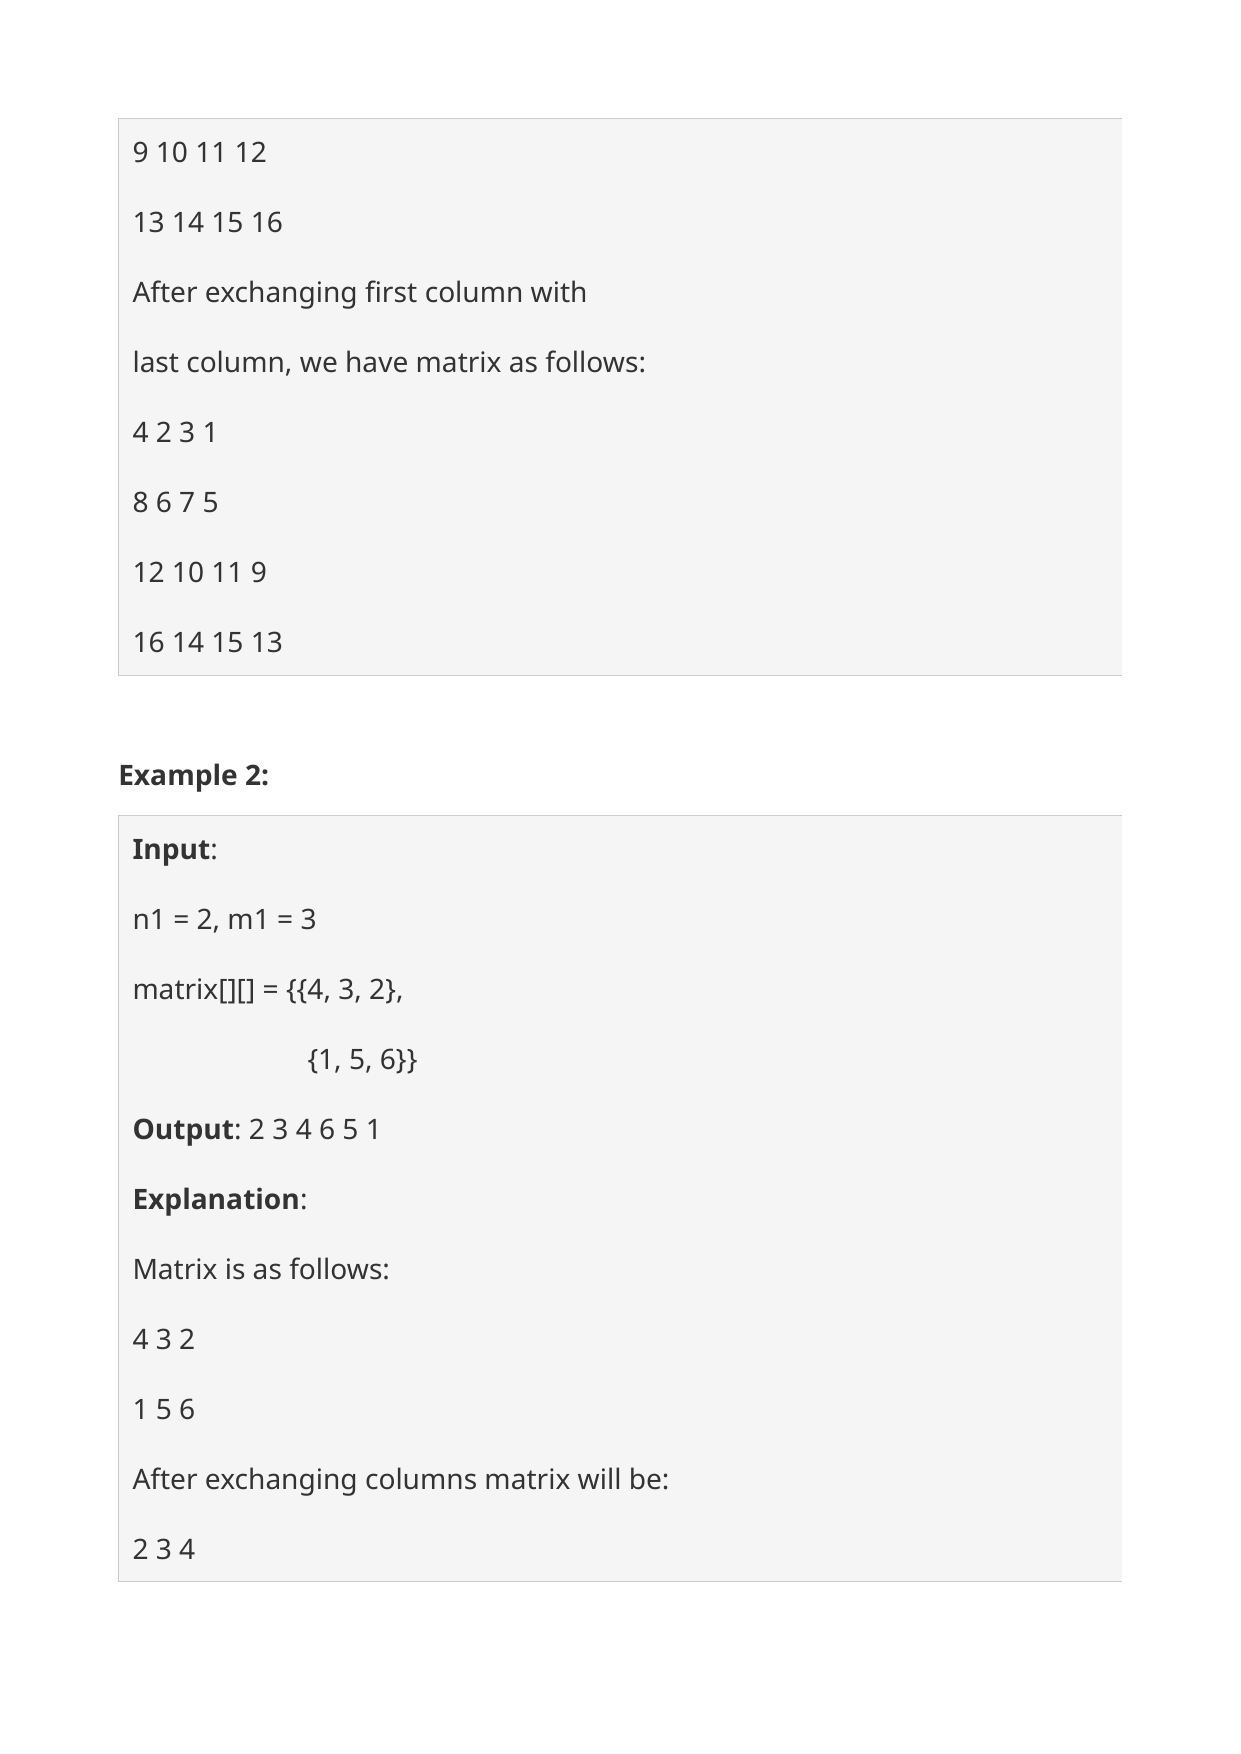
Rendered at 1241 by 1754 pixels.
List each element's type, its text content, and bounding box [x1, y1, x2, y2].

text 12 10 11 9 [119, 538, 1122, 591]
text matrix[][] = {{4, 3, 2}, [119, 955, 1122, 1007]
text 9 10 11 12 [119, 119, 1122, 171]
text Output: 2 3 4 6 5 1 [119, 1095, 1122, 1147]
text Matrix is as follows: [119, 1235, 1122, 1287]
text After exchanging columns matrix will be: [119, 1445, 1122, 1497]
text n1 = 2, m1 = 3 [119, 885, 1122, 937]
text 1 5 6 [119, 1375, 1122, 1427]
text 4 3 2 [119, 1305, 1122, 1357]
text 8 6 7 5 [119, 468, 1122, 521]
text 4 2 3 1 [119, 398, 1122, 451]
text Input: [119, 816, 1122, 867]
text last column, we have matrix as follows: [119, 328, 1122, 381]
text After exchanging first column with [119, 258, 1122, 311]
text Explanation: [119, 1165, 1122, 1217]
text 2 3 4 [119, 1515, 1122, 1581]
text Example 2: [118, 755, 1122, 793]
text 13 14 15 16 [119, 188, 1122, 241]
text {1, 5, 6}} [119, 1025, 1122, 1077]
text 16 14 15 13 [119, 608, 1122, 675]
